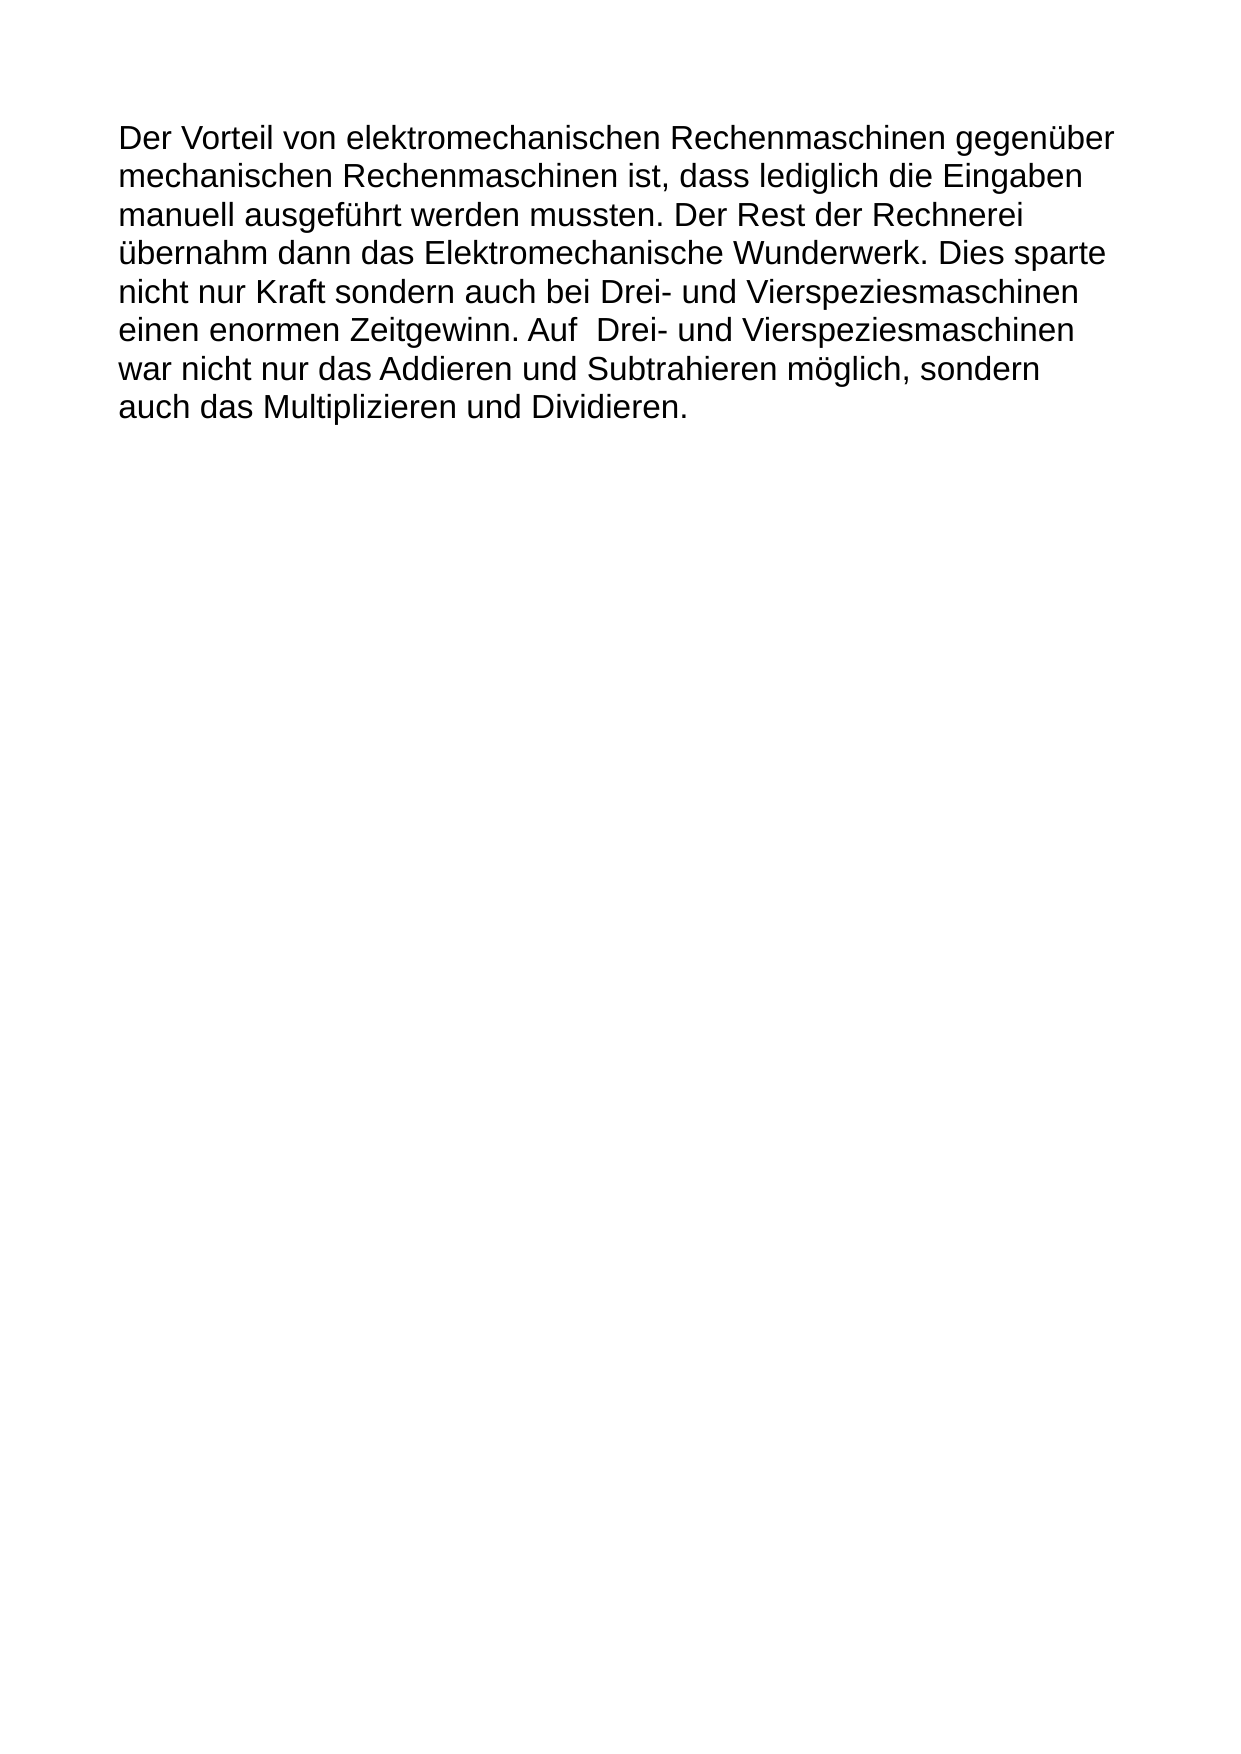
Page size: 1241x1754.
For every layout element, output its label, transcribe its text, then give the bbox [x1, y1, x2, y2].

text Der Vorteil von elektromechanischen Rechenmaschinen gegenüber mechanischen Rechenmaschinen ist, dass lediglich die Eingaben manuell ausgeführt werden mussten. Der Rest der Rechnerei übernahm dann das Elektromechanische Wunderwerk. Dies sparte nicht nur Kraft sondern auch bei Drei- und Vierspeziesmaschinen einen enormen Zeitgewinn. Auf Drei- und Vierspeziesmaschinen war nicht nur das Addieren und Subtrahieren möglich, sondern auch das Multiplizieren und Dividieren. [118, 118, 1122, 426]
